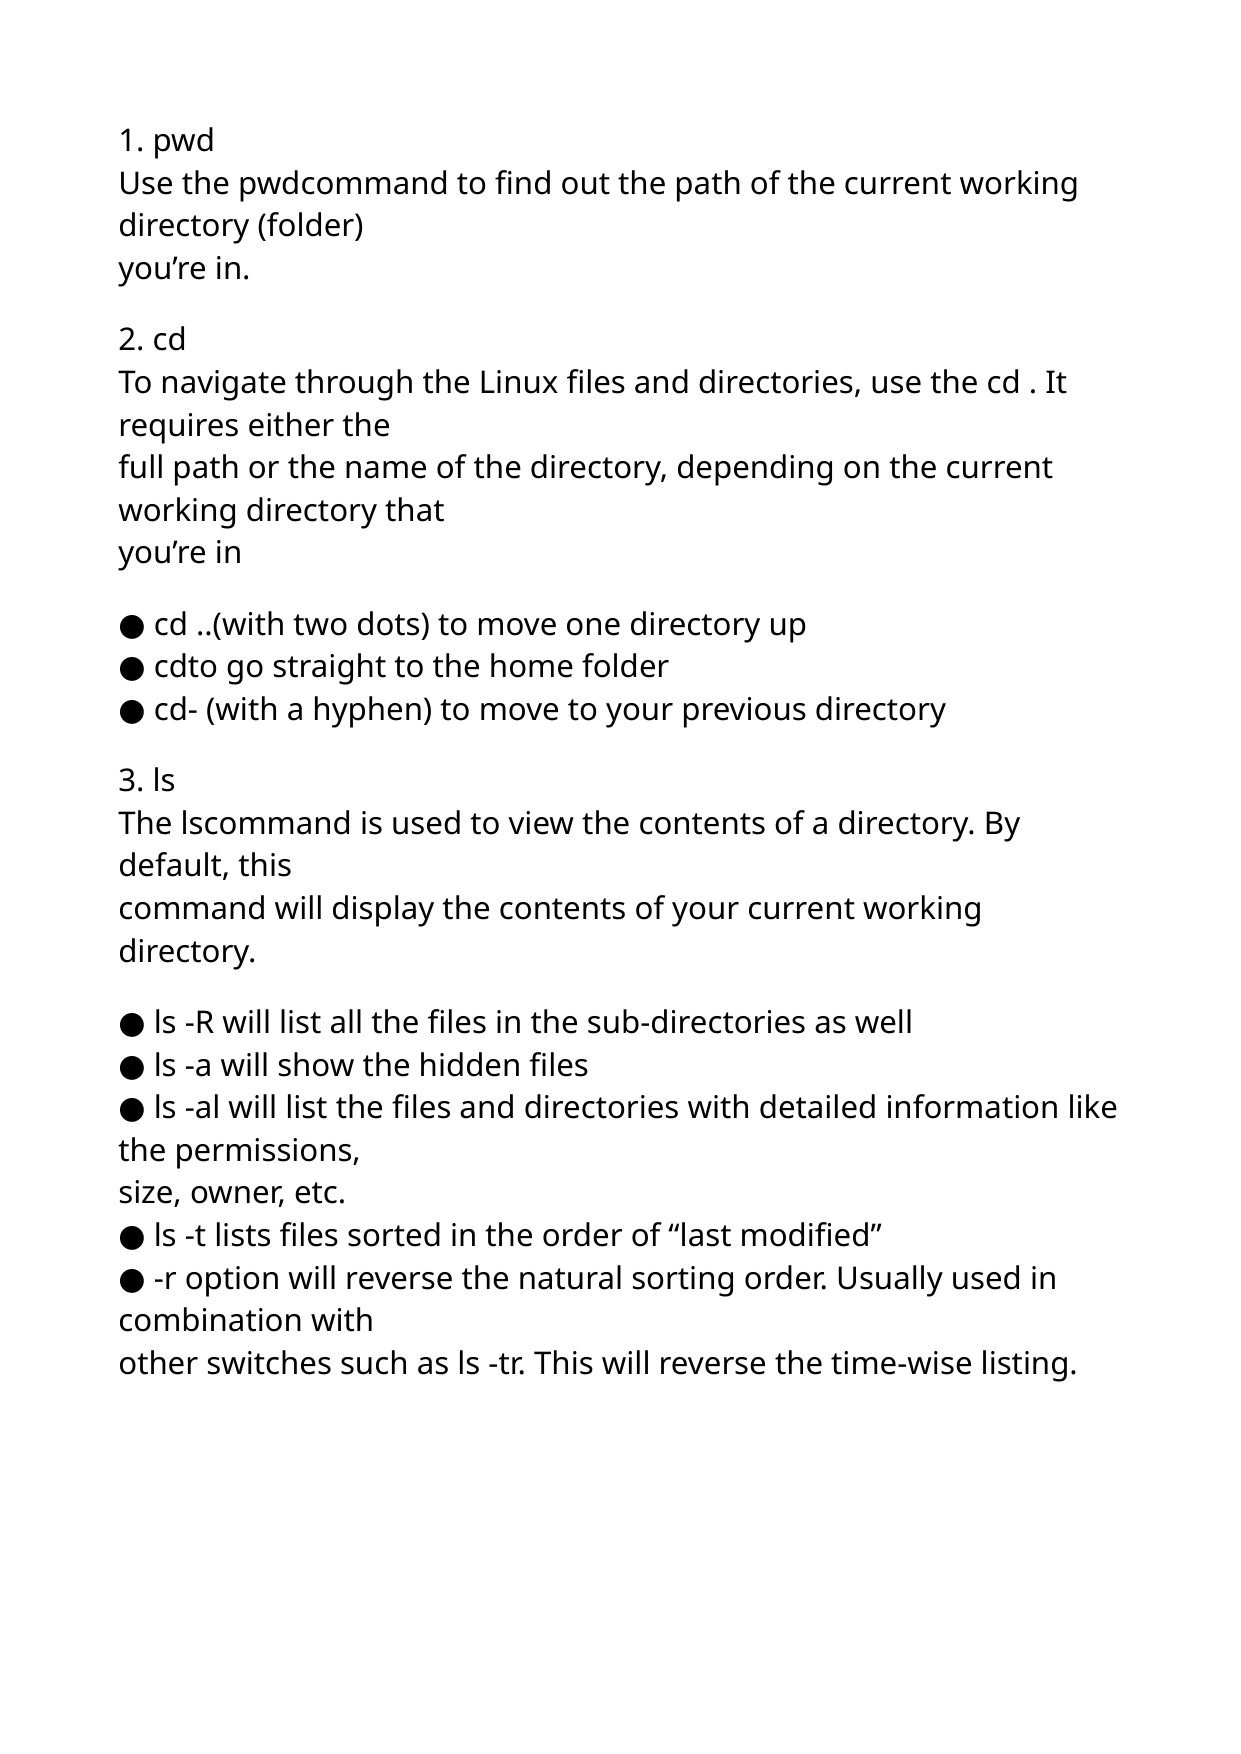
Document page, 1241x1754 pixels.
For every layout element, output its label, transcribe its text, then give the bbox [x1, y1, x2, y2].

text 3. ls The lscommand is used to view the contents of a directory. By default, this command will display the contents of your current working directory. [118, 758, 1122, 971]
text ● ls -R will list all the files in the sub-directories as well ● ls -a will show the hidden files ● ls -al will list the files and directories with detailed information like the permissions, size, owner, etc. ● ls -t lists files sorted in the order of “last modified” ● -r option will reverse the natural sorting order. Usually used in combination with other switches such as ls -tr. This will reverse the time-wise listing. [118, 1000, 1122, 1383]
text ● cd ..(with two dots) to move one directory up ● cdto go straight to the home folder ● cd- (with a hyphen) to move to your previous directory [118, 602, 1122, 729]
text 2. cd To navigate through the Linux files and directories, use the cd . It requires either the full path or the name of the directory, depending on the current working directory that you’re in [118, 317, 1122, 573]
text 1. pwd Use the pwdcommand to find out the path of the current working directory (folder) you’re in. [118, 118, 1122, 288]
